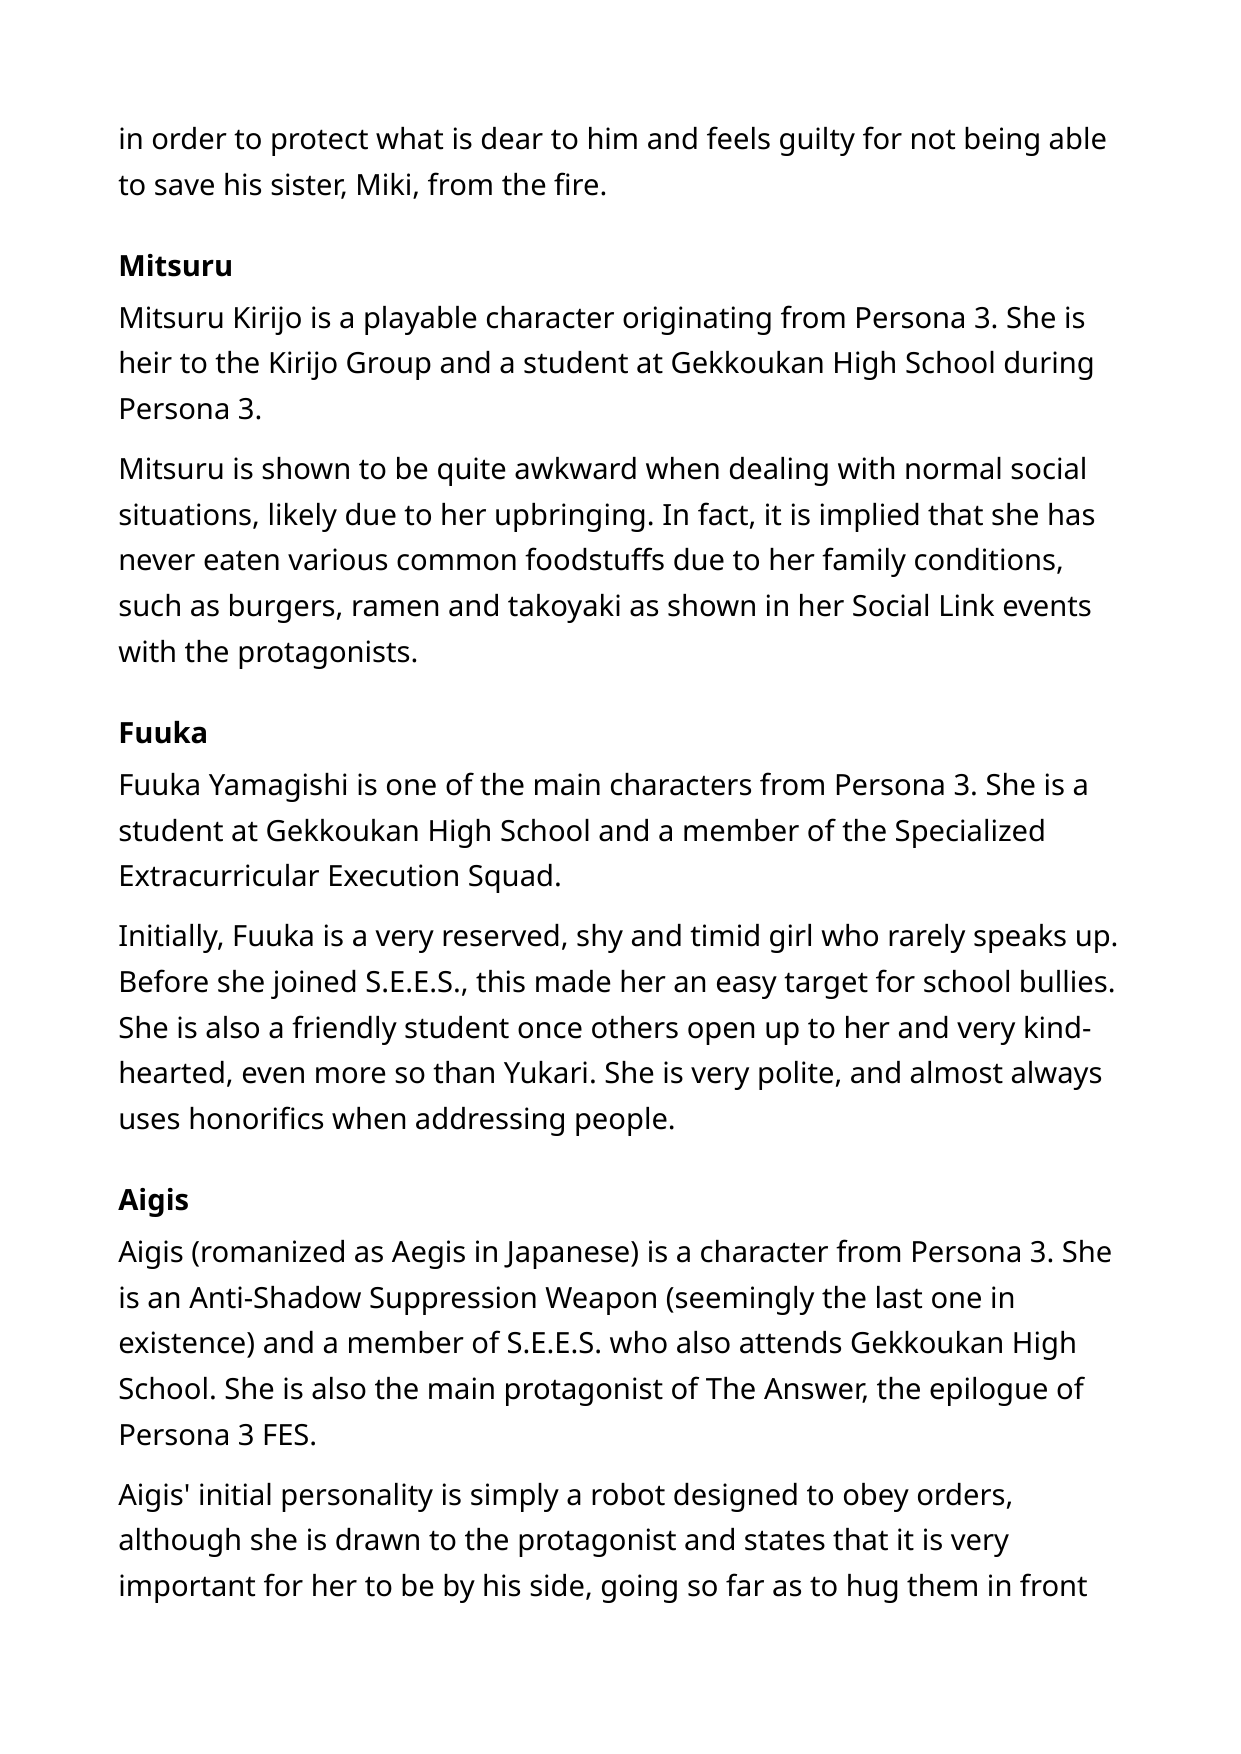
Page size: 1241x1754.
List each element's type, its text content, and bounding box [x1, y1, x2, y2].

subtitle Mitsuru [118, 245, 1122, 284]
text in order to protect what is dear to him and feels guilty for not being able to save his sister, Miki, from the fire. [118, 118, 1122, 203]
text Aigis (romanized as Aegis in Japanese) is a character from Persona 3. She is an Anti-Shadow Suppression Weapon (seemingly the last one in existence) and a member of S.E.E.S. who also attends Gekkoukan High School. She is also the main protagonist of The Answer, the epilogue of Persona 3 FES. [118, 1231, 1122, 1453]
text Aigis' initial personality is simply a robot designed to obey orders, although she is drawn to the protagonist and states that it is very important for her to be by his side, going so far as to hug them in front [118, 1474, 1122, 1605]
text Mitsuru Kirijo is a playable character originating from Persona 3. She is heir to the Kirijo Group and a student at Gekkoukan High School during Persona 3. [118, 297, 1122, 428]
text Mitsuru is shown to be quite awkward when dealing with normal social situations, likely due to her upbringing. In fact, it is implied that she has never eaten various common foodstuffs due to her family conditions, such as burgers, ramen and takoyaki as shown in her Social Link events with the protagonists. [118, 448, 1122, 671]
subtitle Fuuka [118, 712, 1122, 752]
subtitle Aigis [118, 1179, 1122, 1219]
text Fuuka Yamagishi is one of the main characters from Persona 3. She is a student at Gekkoukan High School and a member of the Specialized Extracurricular Execution Squad. [118, 764, 1122, 895]
text Initially, Fuuka is a very reserved, shy and timid girl who rarely speaks up. Before she joined S.E.E.S., this made her an easy target for school bullies. She is also a friendly student once others open up to her and very kind-hearted, even more so than Yukari. She is very polite, and almost always uses honorifics when addressing people. [118, 916, 1122, 1138]
